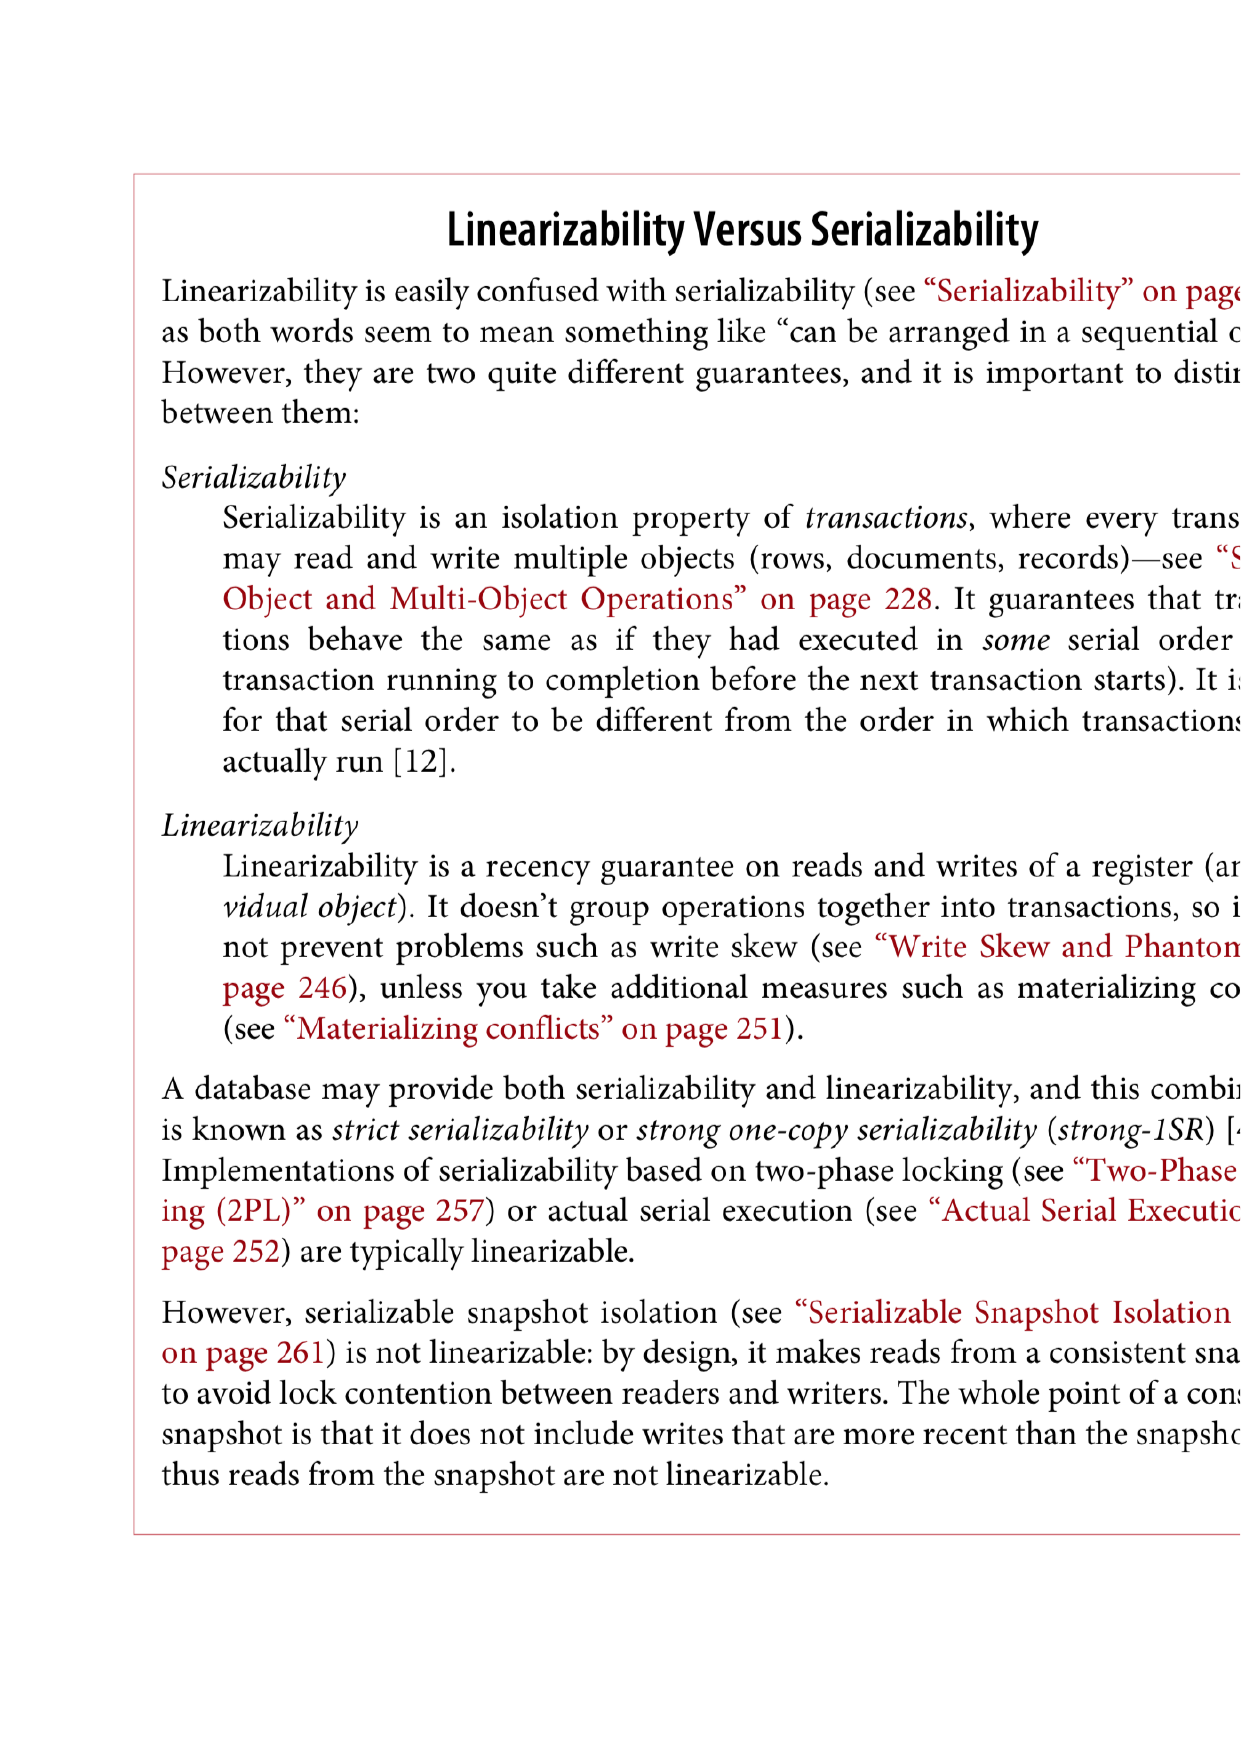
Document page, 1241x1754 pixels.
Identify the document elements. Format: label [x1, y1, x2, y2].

picture [118, 151, 1241, 1562]
